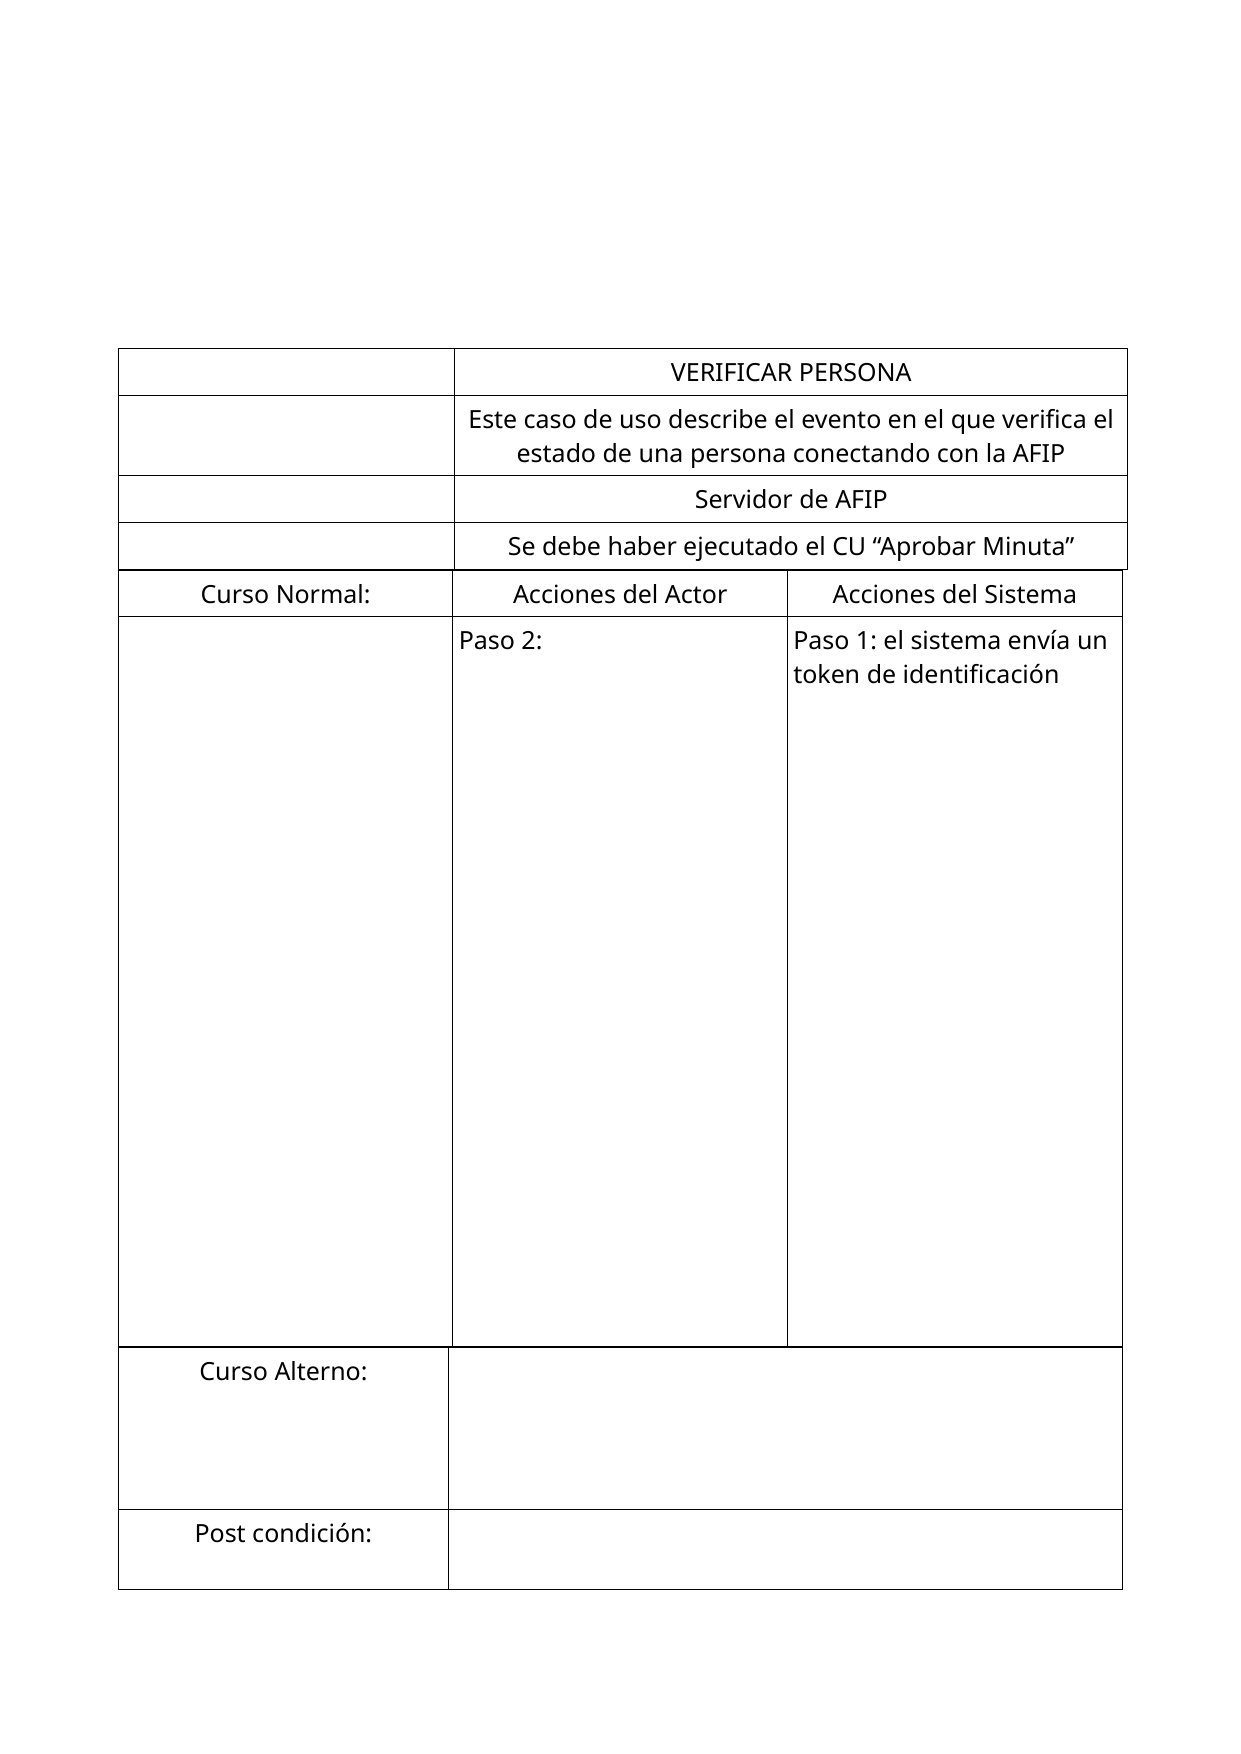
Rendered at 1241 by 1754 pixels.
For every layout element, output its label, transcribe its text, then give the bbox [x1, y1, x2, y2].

table_header Acciones del Sistema [788, 571, 1122, 616]
table_header VERIFICAR PERSONA [455, 349, 1127, 395]
table_cell Este caso de uso describe el evento en el que verifica el estado de una persona conectando con la AFIP [455, 396, 1127, 475]
table_header Curso Alterno: [119, 1348, 448, 1508]
table_cell Precondiciones: [119, 523, 454, 568]
table_cell Servidor de AFIP [455, 476, 1127, 522]
table_header Acciones del Actor [453, 571, 787, 616]
table_cell Paso 1: el sistema envía un token de identificación Paso 3: el sistema el CUIT de la persona Paso 6: el sistema recibe que la persona está habilitada. Paso 7: el sistema registra el resultado y cierra la conexión con el servidor de AFIP [788, 617, 1122, 1346]
table_cell Post condición: [119, 1510, 448, 1589]
table_header Nombre: [119, 349, 454, 395]
table_header Curso Normal: [119, 571, 452, 616]
table_cell Actores: [119, 476, 454, 522]
table_cell Se registró la verificación de una persona [449, 1510, 1122, 1589]
table_cell Descripción: [119, 396, 454, 475]
table_header Paso alternativo 2: Falla len la validación del token. Se informa el error. Fin de CU. Paso alternativo 6: La persona no está habilitada por la AFIP. Se informa. Fin de CU. [449, 1348, 1122, 1508]
table_cell Paso 2: el servidor de AFIP recibe el token, establece conexión y solicita el CUIT de la persona Paso 4: el servidor de AFIP verifica el CUIT Paso 5: el servidor de AFIP retorna el resultado [453, 617, 787, 1346]
table_cell [119, 617, 452, 1346]
table_cell Se debe haber ejecutado el CU “Aprobar Minuta” [455, 523, 1127, 568]
